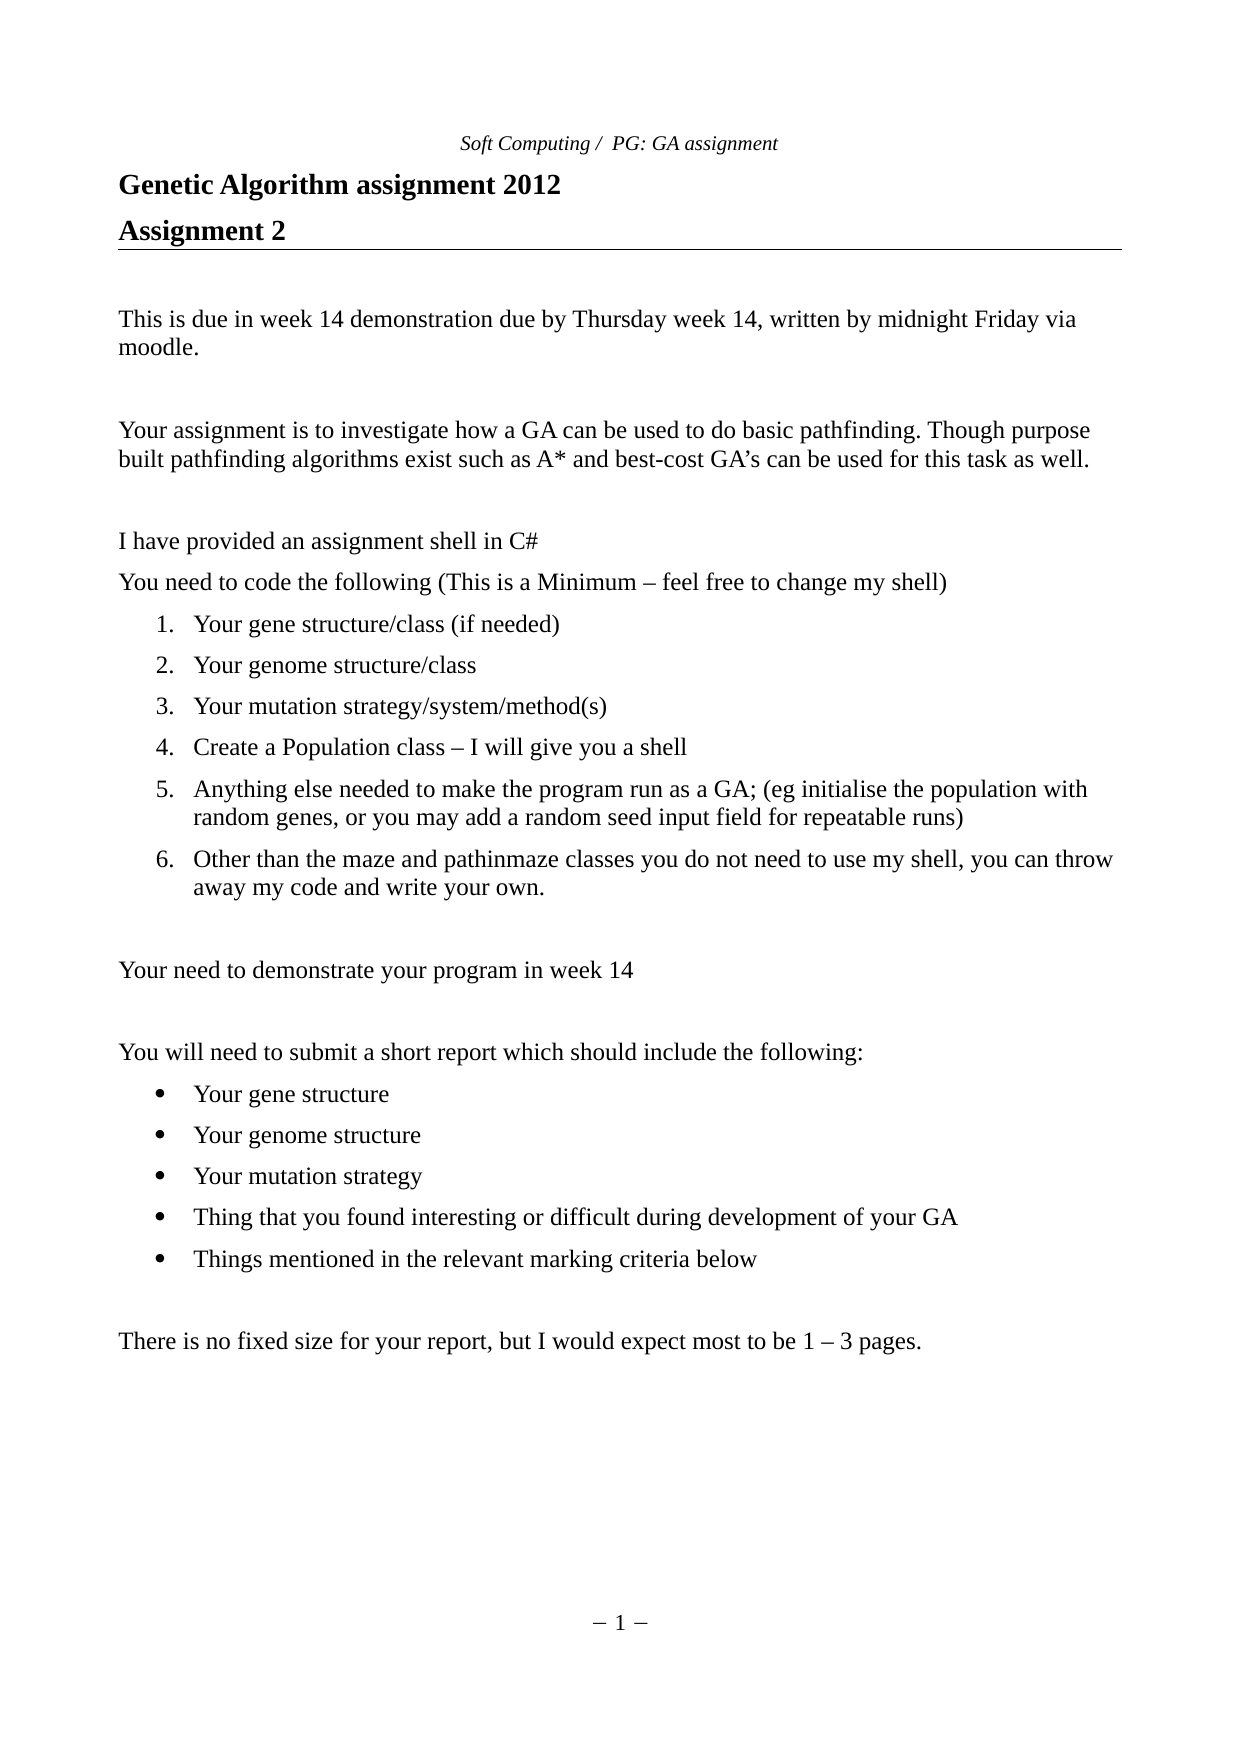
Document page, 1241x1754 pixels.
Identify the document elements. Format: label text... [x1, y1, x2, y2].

subtitle Assignment 2 [118, 213, 1122, 249]
text Your assignment is to investigate how a GA can be used to do basic pathfinding. Though purpose built pathfinding algorithms exist such as A* and best-cost GA’s can be used for this task as well. [118, 415, 1122, 472]
list Your gene structure [156, 1079, 1122, 1107]
list Create a Population class – I will give you a shell [156, 732, 1122, 761]
list Your mutation strategy [156, 1161, 1122, 1190]
list Thing that you found interesting or difficult during development of your GA [156, 1202, 1122, 1231]
text You need to code the following (This is a Minimum – feel free to change my shell) [118, 567, 1122, 596]
text I have provided an assignment shell in C# [118, 526, 1122, 555]
list Other than the maze and pathinmaze classes you do not need to use my shell, you can throw away my code and write your own. [156, 844, 1122, 901]
list Anything else needed to make the program run as a GA; (eg initialise the population with random genes, or you may add a random seed input field for repeatable runs) [156, 774, 1122, 831]
subtitle Genetic Algorithm assignment 2012 [118, 167, 1122, 201]
text Your need to demonstrate your program in week 14 [118, 955, 1122, 984]
list Your mutation strategy/system/method(s) [156, 691, 1122, 720]
list Things mentioned in the relevant marking criteria below [156, 1244, 1122, 1272]
list Your gene structure/class (if needed) [156, 609, 1122, 637]
text This is due in week 14 demonstration due by Thursday week 14, written by midnight Friday via moodle. [118, 304, 1122, 361]
text You will need to submit a short report which should include the following: [118, 1037, 1122, 1066]
list Your genome structure [156, 1120, 1122, 1149]
list Your genome structure/class [156, 650, 1122, 679]
text There is no fixed size for your report, but I would expect most to be 1 – 3 pages. [118, 1326, 1122, 1355]
